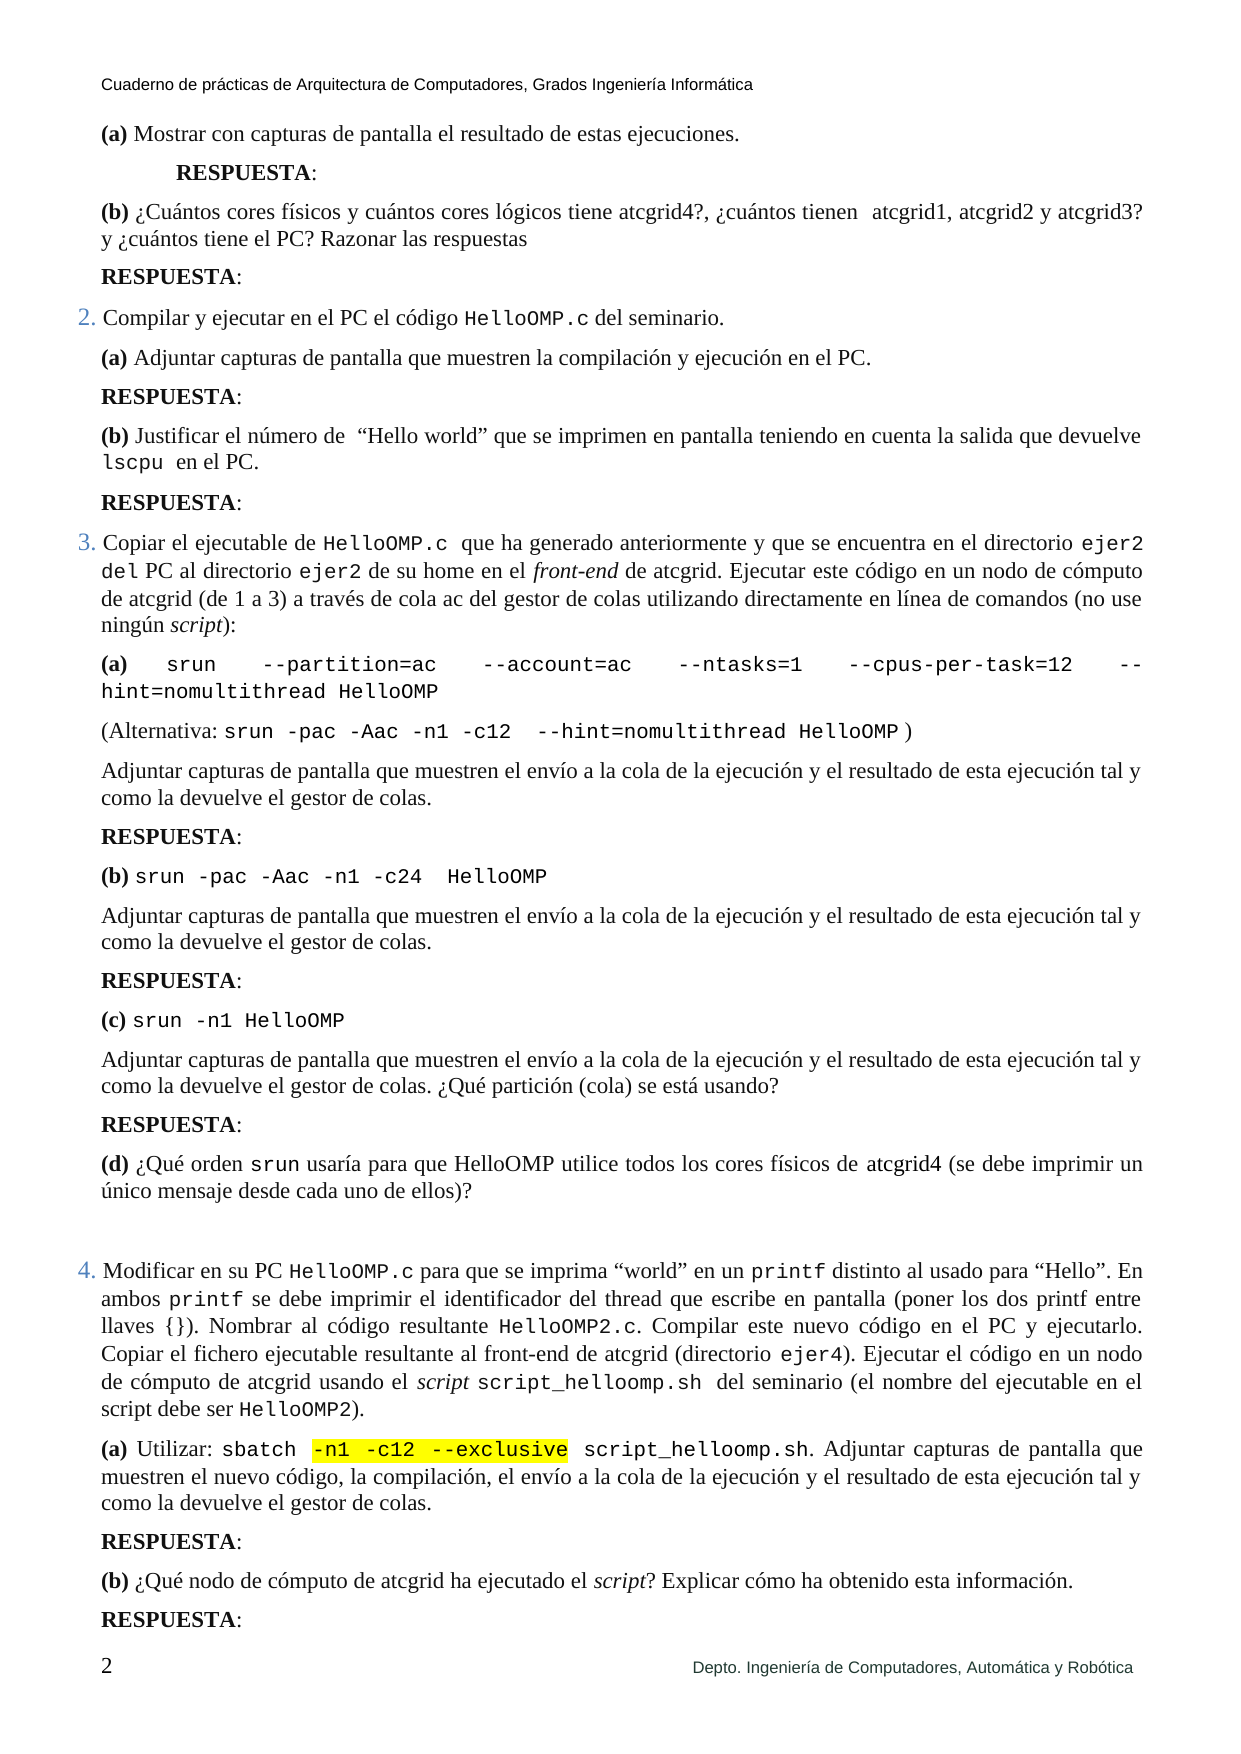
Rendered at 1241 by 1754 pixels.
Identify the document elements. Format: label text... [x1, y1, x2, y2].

text (a) Mostrar con capturas de pantalla el resultado de estas ejecuciones. [101, 121, 1143, 147]
text Adjuntar capturas de pantalla que muestren el envío a la cola de la ejecución y el resultado de esta ejecución tal y como la devuelve el gestor de colas. ¿Qué partición (cola) se está usando? [101, 1046, 1143, 1099]
text (a) Adjuntar capturas de pantalla que muestren la compilación y ejecución en el PC. [101, 344, 1143, 371]
text (a) Utilizar: sbatch -n1 -c12 --exclusive script_helloomp.sh. Adjuntar capturas de pantalla que muestren el nuevo código, la compilación, el envío a la cola de la ejecución y el resultado de esta ejecución tal y como la devuelve el gestor de colas. [101, 1435, 1143, 1516]
text RESPUESTA: [101, 488, 1143, 515]
list RESPUESTA: [101, 1528, 1143, 1554]
text Adjuntar capturas de pantalla que muestren el envío a la cola de la ejecución y el resultado de esta ejecución tal y como la devuelve el gestor de colas. [101, 758, 1143, 810]
list RESPUESTA: [176, 159, 1143, 186]
list Copiar el ejecutable de HelloOMP.c que ha generado anteriormente y que se encuentra en el directorio ejer2 del PC al directorio ejer2 de su home en el front-end de atcgrid. Ejecutar este código en un nodo de cómputo de atcgrid (de 1 a 3) a través de cola ac del gestor de colas utilizando directamente en línea de comandos (no use ningún script): [71, 527, 1143, 637]
list RESPUESTA: [101, 823, 1143, 849]
text RESPUESTA: [101, 383, 1143, 409]
text (b) Justificar el número de “Hello world” que se imprimen en pantalla teniendo en cuenta la salida que devuelve lscpu en el PC. [101, 422, 1143, 476]
list Modificar en su PC HelloOMP.c para que se imprima “world” en un printf distinto al usado para “Hello”. En ambos printf se debe imprimir el identificador del thread que escribe en pantalla (poner los dos printf entre llaves {}). Nombrar al código resultante HelloOMP2.c. Compilar este nuevo código en el PC y ejecutarlo. Copiar el fichero ejecutable resultante al front-end de atcgrid (directorio ejer4). Ejecutar el código en un nodo de cómputo de atcgrid usando el script script_helloomp.sh del seminario (el nombre del ejecutable en el script debe ser HelloOMP2). [71, 1255, 1143, 1423]
list Compilar y ejecutar en el PC el código HelloOMP.c del seminario. [71, 302, 1143, 332]
text Adjuntar capturas de pantalla que muestren el envío a la cola de la ejecución y el resultado de esta ejecución tal y como la devuelve el gestor de colas. [101, 902, 1143, 954]
list RESPUESTA: [101, 967, 1143, 993]
text (b) ¿Cuántos cores físicos y cuántos cores lógicos tiene atcgrid4?, ¿cuántos tienen atcgrid1, atcgrid2 y atcgrid3? y ¿cuántos tiene el PC? Razonar las respuestas [101, 198, 1143, 251]
text (b) srun -pac -Aac -n1 -c24 HelloOMP [101, 862, 1143, 889]
text (b) ¿Qué nodo de cómputo de atcgrid ha ejecutado el script? Explicar cómo ha obtenido esta información. [101, 1567, 1143, 1593]
text (a) srun --partition=ac --account=ac --ntasks=1 --cpus-per-task=12 --hint=nomultithread HelloOMP [101, 650, 1143, 705]
list RESPUESTA: [101, 1111, 1143, 1137]
text (Alternativa: srun -pac -Aac -n1 -c12 --hint=nomultithread HelloOMP ) [101, 717, 1143, 745]
text (c) srun -n1 HelloOMP [101, 1006, 1143, 1033]
list (d) ¿Qué orden srun usaría para que HelloOMP utilice todos los cores físicos de atcgrid4 (se debe imprimir un único mensaje desde cada uno de ellos)? [101, 1150, 1143, 1204]
list RESPUESTA: [101, 1606, 1143, 1632]
list RESPUESTA: [101, 263, 1143, 290]
